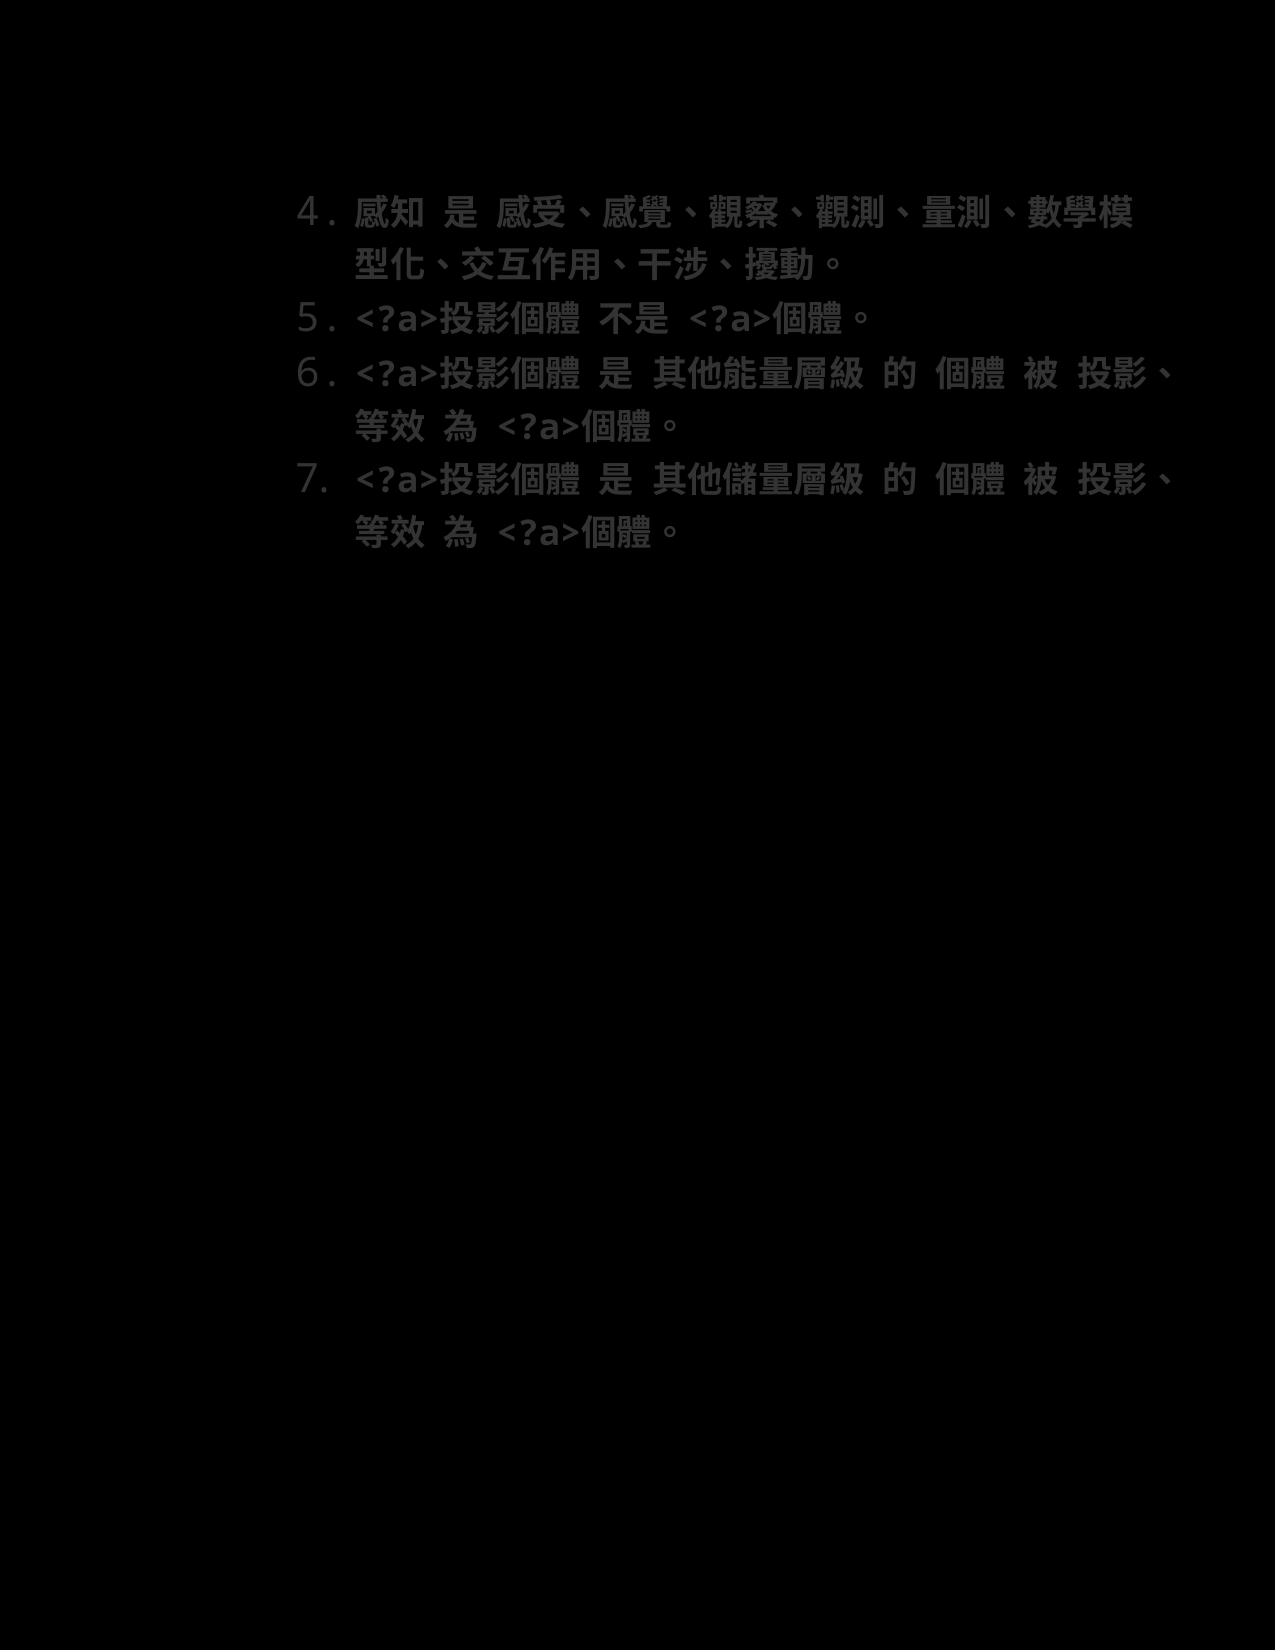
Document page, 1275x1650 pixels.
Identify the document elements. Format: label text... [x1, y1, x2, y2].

list <?a>投影個體 不是 <?a>個體。 [295, 288, 1157, 343]
list <?a>投影個體 是 其他儲量層級 的 個體 被 投影、等效 為 <?a>個體。 [295, 449, 1157, 556]
list 感知 是 感受、感覺、觀察、觀測、量測、數學模型化、交互作用、干涉、擾動。 [295, 182, 1157, 288]
list <?a>投影個體 是 其他能量層級 的 個體 被 投影、等效 為 <?a>個體。 [295, 343, 1157, 449]
